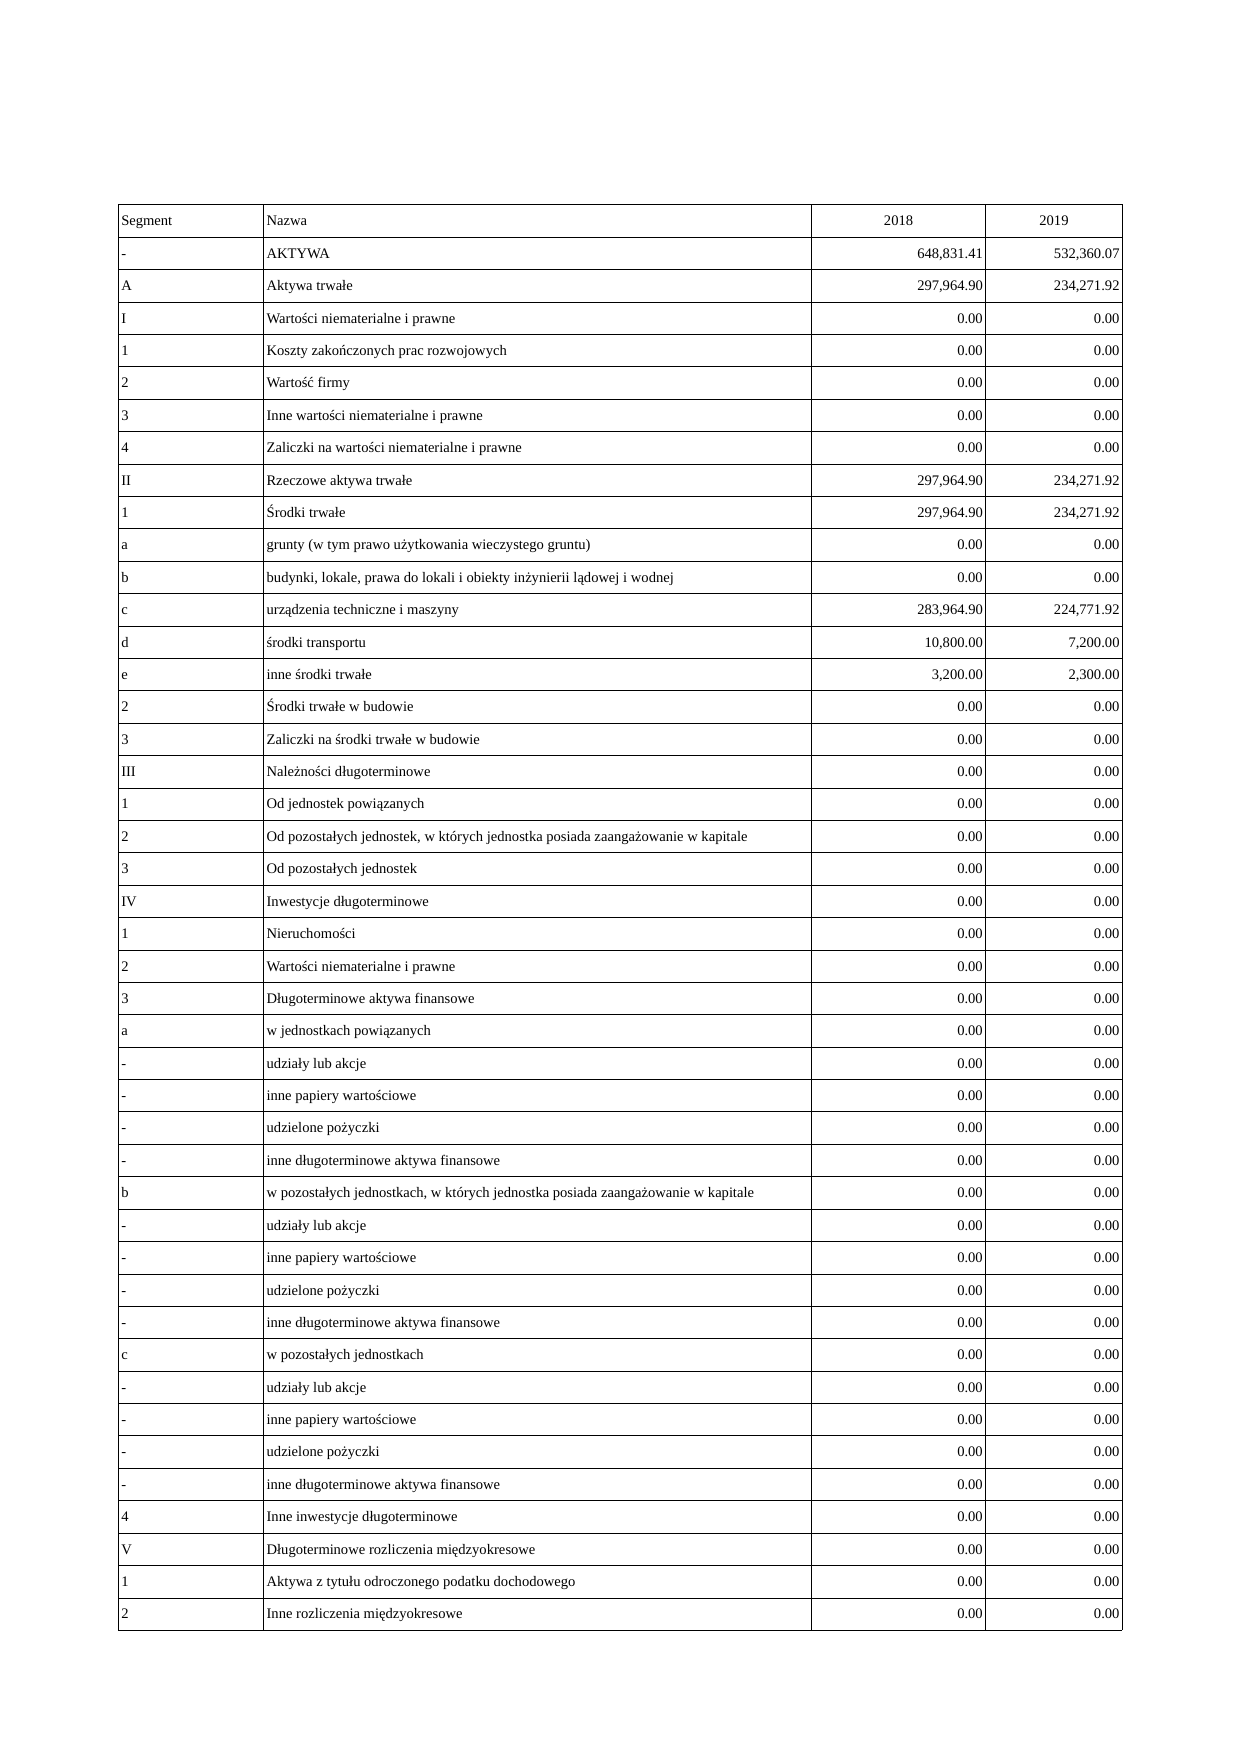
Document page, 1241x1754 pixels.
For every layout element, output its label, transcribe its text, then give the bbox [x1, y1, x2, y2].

table_cell inne długoterminowe aktywa finansowe [264, 1469, 811, 1500]
table_cell 0,00 [986, 1015, 1122, 1047]
table_cell a [119, 529, 263, 561]
table_cell 0,00 [812, 1469, 985, 1500]
table_cell - [119, 238, 263, 269]
table_cell inne długoterminowe aktywa finansowe [264, 1307, 811, 1338]
table_cell 0,00 [986, 1469, 1122, 1500]
table_header Segment [119, 205, 263, 237]
table_cell 1 [119, 789, 263, 820]
table_cell 0,00 [812, 983, 985, 1014]
table_cell 0,00 [812, 1080, 985, 1111]
table_cell 0,00 [812, 1242, 985, 1273]
table_cell 1 [119, 918, 263, 949]
table_cell 0,00 [986, 1501, 1122, 1533]
table_cell urządzenia techniczne i maszyny [264, 594, 811, 626]
table_cell 0,00 [812, 335, 985, 366]
table_cell 0,00 [812, 1048, 985, 1079]
table_cell 0,00 [812, 886, 985, 917]
table_cell c [119, 1339, 263, 1371]
table_cell udzielone pożyczki [264, 1275, 811, 1306]
table_cell - [119, 1080, 263, 1111]
table_cell 0,00 [812, 303, 985, 334]
table_cell 0,00 [812, 1501, 985, 1533]
table_cell 0,00 [812, 1112, 985, 1144]
table_cell b [119, 1177, 263, 1209]
table_cell 2 [119, 367, 263, 399]
table_cell 0,00 [986, 789, 1122, 820]
table_cell 0,00 [812, 529, 985, 561]
table_cell 0,00 [986, 1145, 1122, 1176]
table_cell Aktywa trwałe [264, 270, 811, 302]
table_cell 0,00 [986, 367, 1122, 399]
table_cell 3 [119, 724, 263, 755]
table_cell 0,00 [812, 724, 985, 755]
table_cell Należności długoterminowe [264, 756, 811, 787]
table_cell 0,00 [986, 1048, 1122, 1079]
table_cell 0,00 [812, 1145, 985, 1176]
table_cell 0,00 [986, 1372, 1122, 1403]
table_cell 0,00 [986, 303, 1122, 334]
table_cell 0,00 [986, 821, 1122, 852]
table_cell 3 [119, 983, 263, 1014]
table_cell Środki trwałe [264, 497, 811, 528]
table_cell 2 300,00 [986, 659, 1122, 690]
table_cell 0,00 [986, 853, 1122, 885]
table_header Nazwa [264, 205, 811, 237]
table_cell 1 [119, 1566, 263, 1597]
table_cell Inne wartości niematerialne i prawne [264, 400, 811, 431]
table_cell IV [119, 886, 263, 917]
table_cell udzielone pożyczki [264, 1436, 811, 1468]
table_cell 0,00 [812, 1339, 985, 1371]
table_cell - [119, 1048, 263, 1079]
table_cell 0,00 [812, 918, 985, 949]
table_cell Od pozostałych jednostek [264, 853, 811, 885]
table_cell 0,00 [812, 1210, 985, 1241]
table_cell 0,00 [986, 983, 1122, 1014]
table_cell 0,00 [986, 724, 1122, 755]
table_cell a [119, 1015, 263, 1047]
table_cell d [119, 627, 263, 658]
table_cell 0,00 [812, 951, 985, 982]
table_cell Wartości niematerialne i prawne [264, 951, 811, 982]
table_cell 0,00 [986, 1080, 1122, 1111]
table_cell 0,00 [812, 1015, 985, 1047]
table_cell 0,00 [986, 918, 1122, 949]
table_cell - [119, 1436, 263, 1468]
table_cell 0,00 [986, 562, 1122, 593]
table_cell 0,00 [812, 1307, 985, 1338]
table_cell w jednostkach powiązanych [264, 1015, 811, 1047]
table_cell udziały lub akcje [264, 1372, 811, 1403]
table_cell 1 [119, 335, 263, 366]
table_cell 0,00 [812, 562, 985, 593]
table_cell 648 831,41 [812, 238, 985, 269]
table_cell 0,00 [986, 1566, 1122, 1597]
table_cell 0,00 [812, 691, 985, 723]
table_cell 0,00 [986, 1307, 1122, 1338]
table_header 2019 [986, 205, 1122, 237]
table_cell w pozostałych jednostkach [264, 1339, 811, 1371]
table_cell Wartości niematerialne i prawne [264, 303, 811, 334]
table_cell Nieruchomości [264, 918, 811, 949]
table_cell udziały lub akcje [264, 1210, 811, 1241]
table_cell 0,00 [986, 432, 1122, 463]
table_cell 3 200,00 [812, 659, 985, 690]
table_cell 0,00 [986, 886, 1122, 917]
table_cell 0,00 [986, 1339, 1122, 1371]
table_cell e [119, 659, 263, 690]
table_cell 2 [119, 1599, 263, 1630]
table_cell 0,00 [986, 1242, 1122, 1273]
table_cell 3 [119, 400, 263, 431]
table_cell 0,00 [986, 691, 1122, 723]
table_cell 0,00 [812, 1372, 985, 1403]
table_cell Inne rozliczenia międzyokresowe [264, 1599, 811, 1630]
table_cell Długoterminowe aktywa finansowe [264, 983, 811, 1014]
table_cell 2 [119, 691, 263, 723]
table_cell 4 [119, 1501, 263, 1533]
table_cell 0,00 [986, 529, 1122, 561]
table_cell 0,00 [812, 1275, 985, 1306]
table_cell 3 [119, 853, 263, 885]
table_cell Inwestycje długoterminowe [264, 886, 811, 917]
table_cell 1 [119, 497, 263, 528]
table_cell - [119, 1242, 263, 1273]
table_cell 224 771,92 [986, 594, 1122, 626]
table_cell 0,00 [812, 1436, 985, 1468]
table_cell A [119, 270, 263, 302]
table_cell - [119, 1469, 263, 1500]
table_cell 0,00 [812, 432, 985, 463]
table_cell 0,00 [812, 1534, 985, 1565]
table_cell I [119, 303, 263, 334]
table_cell Koszty zakończonych prac rozwojowych [264, 335, 811, 366]
table_cell AKTYWA [264, 238, 811, 269]
table_cell III [119, 756, 263, 787]
table_cell Zaliczki na wartości niematerialne i prawne [264, 432, 811, 463]
table_cell 234 271,92 [986, 270, 1122, 302]
table_header 2018 [812, 205, 985, 237]
table_cell 7 200,00 [986, 627, 1122, 658]
table_cell II [119, 465, 263, 496]
table_cell 0,00 [986, 1436, 1122, 1468]
table_cell inne papiery wartościowe [264, 1404, 811, 1435]
table_cell inne papiery wartościowe [264, 1242, 811, 1273]
table_cell c [119, 594, 263, 626]
table_cell 0,00 [812, 1566, 985, 1597]
table_cell Od pozostałych jednostek, w których jednostka posiada zaangażowanie w kapitale [264, 821, 811, 852]
table_cell 0,00 [986, 1534, 1122, 1565]
table_cell Aktywa z tytułu odroczonego podatku dochodowego [264, 1566, 811, 1597]
table_cell 283 964,90 [812, 594, 985, 626]
table_cell 0,00 [812, 1599, 985, 1630]
table_cell 0,00 [812, 756, 985, 787]
table_cell inne papiery wartościowe [264, 1080, 811, 1111]
table_cell 0,00 [986, 951, 1122, 982]
table_cell - [119, 1112, 263, 1144]
table_cell 2 [119, 821, 263, 852]
table_cell Rzeczowe aktywa trwałe [264, 465, 811, 496]
table_cell 297 964,90 [812, 497, 985, 528]
table_cell inne długoterminowe aktywa finansowe [264, 1145, 811, 1176]
table_cell - [119, 1404, 263, 1435]
table_cell 297 964,90 [812, 270, 985, 302]
table_cell 4 [119, 432, 263, 463]
table_cell inne środki trwałe [264, 659, 811, 690]
table_cell grunty (w tym prawo użytkowania wieczystego gruntu) [264, 529, 811, 561]
table_cell 0,00 [986, 400, 1122, 431]
table_cell budynki, lokale, prawa do lokali i obiekty inżynierii lądowej i wodnej [264, 562, 811, 593]
table_cell 0,00 [986, 1404, 1122, 1435]
table_cell 0,00 [812, 367, 985, 399]
table_cell Inne inwestycje długoterminowe [264, 1501, 811, 1533]
table_cell 0,00 [812, 1404, 985, 1435]
table_cell 0,00 [986, 335, 1122, 366]
table_cell 0,00 [986, 1112, 1122, 1144]
table_cell 0,00 [986, 1177, 1122, 1209]
table_cell b [119, 562, 263, 593]
table_cell Środki trwałe w budowie [264, 691, 811, 723]
table_cell 0,00 [986, 1599, 1122, 1630]
table_cell Zaliczki na środki trwałe w budowie [264, 724, 811, 755]
table_cell 0,00 [812, 789, 985, 820]
table_cell - [119, 1275, 263, 1306]
table_cell 532 360,07 [986, 238, 1122, 269]
table_cell 0,00 [812, 400, 985, 431]
table_cell 0,00 [812, 1177, 985, 1209]
table_cell udzielone pożyczki [264, 1112, 811, 1144]
table_cell 0,00 [986, 1210, 1122, 1241]
table_cell Wartość firmy [264, 367, 811, 399]
table_cell - [119, 1372, 263, 1403]
table_cell Od jednostek powiązanych [264, 789, 811, 820]
table_cell 0,00 [812, 821, 985, 852]
table_cell Długoterminowe rozliczenia międzyokresowe [264, 1534, 811, 1565]
table_cell V [119, 1534, 263, 1565]
table_cell - [119, 1145, 263, 1176]
table_cell 297 964,90 [812, 465, 985, 496]
table_cell 234 271,92 [986, 465, 1122, 496]
table_cell - [119, 1210, 263, 1241]
table_cell w pozostałych jednostkach, w których jednostka posiada zaangażowanie w kapitale [264, 1177, 811, 1209]
table_cell 234 271,92 [986, 497, 1122, 528]
table_cell - [119, 1307, 263, 1338]
table_cell 2 [119, 951, 263, 982]
table_cell 0,00 [986, 1275, 1122, 1306]
table_cell 0,00 [812, 853, 985, 885]
table_cell 0,00 [986, 756, 1122, 787]
table_cell udziały lub akcje [264, 1048, 811, 1079]
table_cell środki transportu [264, 627, 811, 658]
table_cell 10 800,00 [812, 627, 985, 658]
